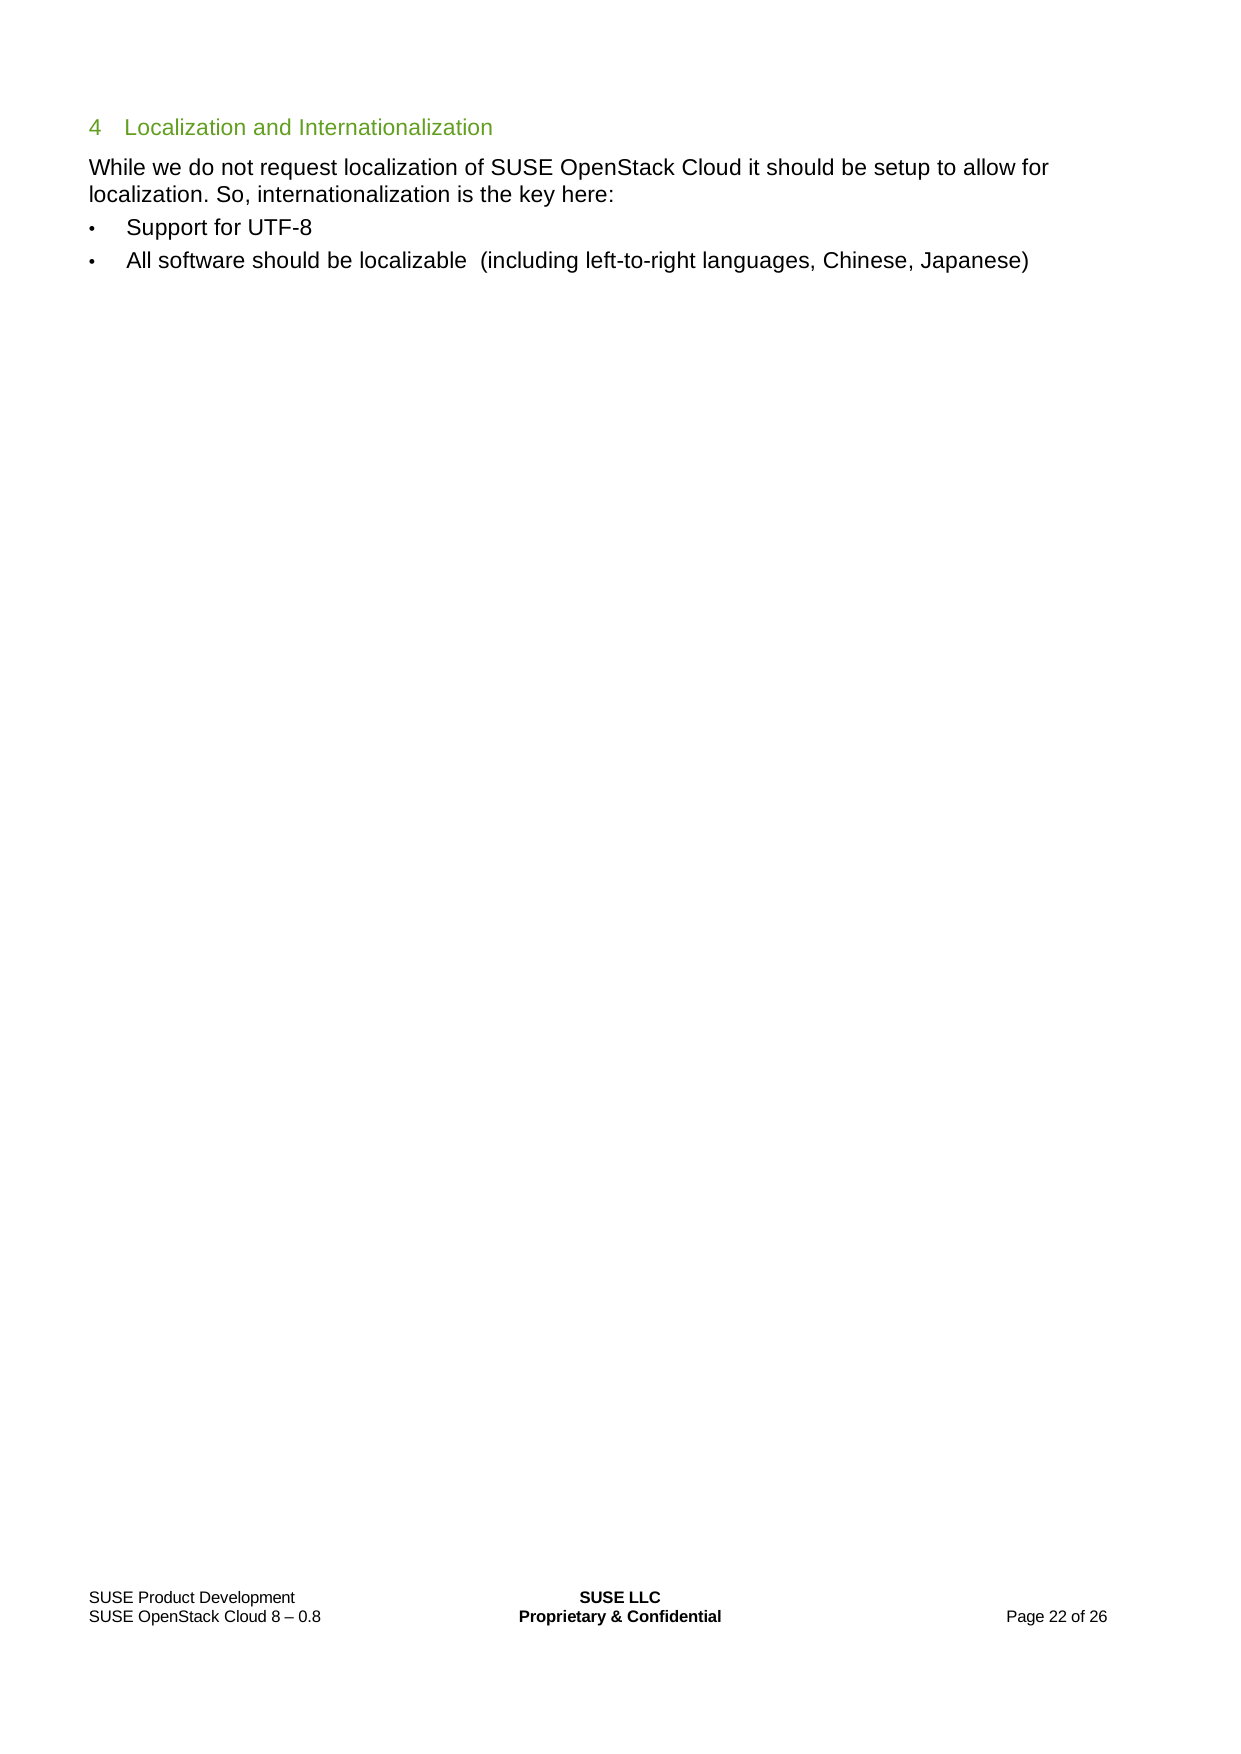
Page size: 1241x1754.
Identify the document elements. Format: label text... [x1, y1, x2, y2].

list Support for UTF-8 [88, 213, 1152, 240]
text While we do not request localization of SUSE OpenStack Cloud it should be setup to allow for localization. So, internationalization is the key here: [88, 153, 1152, 207]
subtitle Localization and Internationalization [88, 113, 1152, 140]
list All software should be localizable (including left-to-right languages, Chinese, Japanese) [88, 246, 1152, 273]
